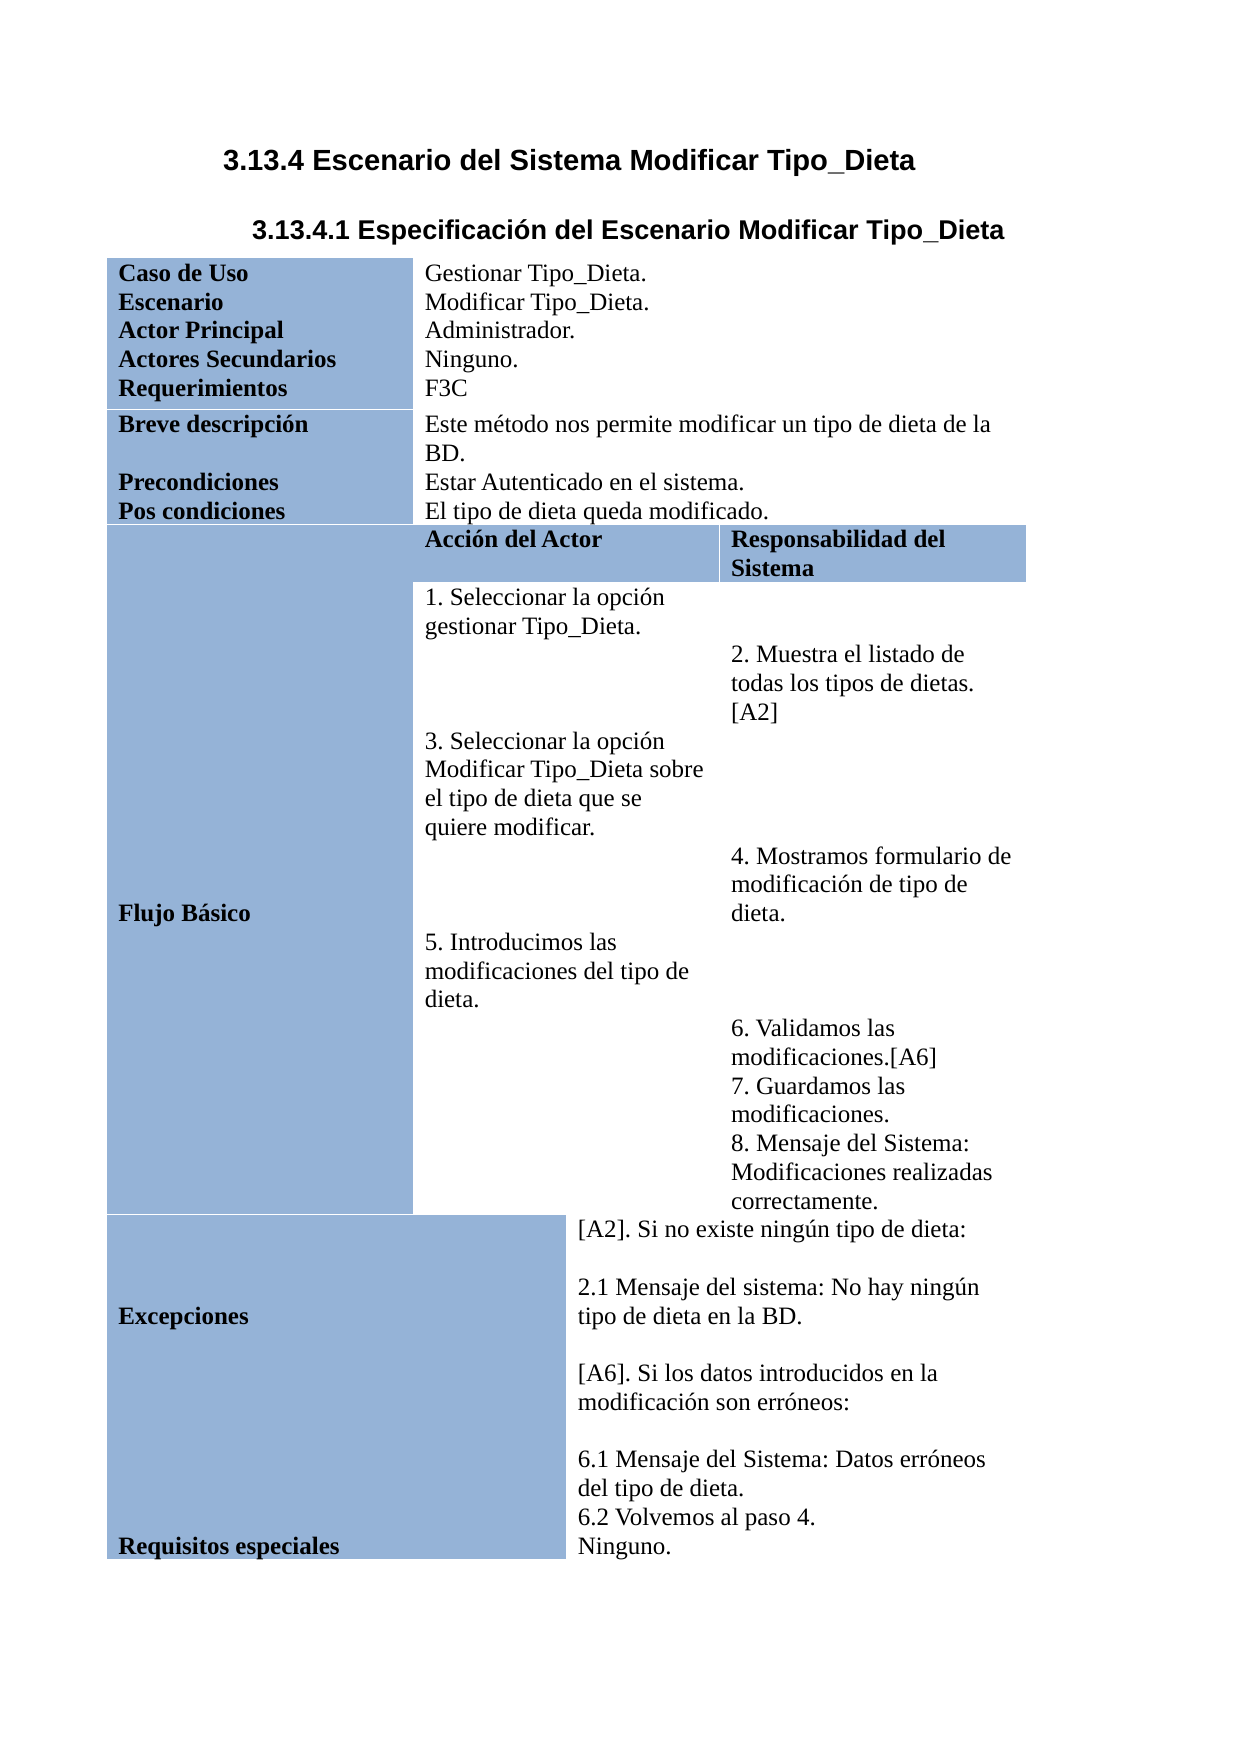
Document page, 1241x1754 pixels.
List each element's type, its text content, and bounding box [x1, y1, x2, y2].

table_cell Requisitos especiales [107, 1531, 566, 1559]
table_cell [413, 841, 719, 927]
table_cell Actor Principal [107, 315, 413, 344]
table_cell [413, 1013, 719, 1071]
table_cell Escenario [107, 287, 413, 315]
table_cell Modificar Tipo_Dieta. [413, 287, 1026, 315]
subtitle Escenario del Sistema Modificar Tipo_Dieta [215, 143, 1122, 177]
table_cell 6. Validamos las modificaciones.[A6] [720, 1013, 1026, 1071]
table_cell [413, 1071, 719, 1128]
table_cell Este método nos permite modificar un tipo de dieta de la BD. [413, 410, 1026, 467]
list Especificación del Escenario Modificar Tipo_Dieta [244, 214, 1122, 245]
table_cell 5. Introducimos las modificaciones del tipo de dieta. [413, 927, 719, 1013]
table_cell [413, 1128, 719, 1214]
table_cell Pos condiciones [107, 496, 413, 524]
table_cell [720, 927, 1026, 1013]
table_cell F3C [413, 373, 1026, 409]
table_cell Flujo Básico [107, 525, 413, 1214]
table_cell [413, 640, 719, 726]
table_cell Responsabilidad del Sistema [720, 525, 1026, 582]
table_cell Ninguno. [413, 344, 1026, 373]
table_cell 3. Seleccionar la opción Modificar Tipo_Dieta sobre el tipo de dieta que se quiere modificar. [413, 726, 719, 841]
table_cell 2. Muestra el listado de todas los tipos de dietas.[A2] [720, 640, 1026, 726]
table_cell [720, 582, 1026, 639]
table_header Gestionar Tipo_Dieta. [413, 258, 1026, 287]
table_cell 1. Seleccionar la opción gestionar Tipo_Dieta. [413, 582, 719, 639]
table_cell El tipo de dieta queda modificado. [413, 496, 1026, 524]
table_cell Acción del Actor [413, 525, 719, 582]
table_cell Actores Secundarios [107, 344, 413, 373]
table_header Excepciones [107, 1215, 566, 1531]
table_cell Estar Autenticado en el sistema. [413, 467, 1026, 496]
table_cell Requerimientos [107, 373, 413, 409]
table_cell Precondiciones [107, 467, 413, 496]
table_header [A2]. Si no existe ningún tipo de dieta: 2.1 Mensaje del sistema: No hay ningún tipo de dieta en la BD. [A6]. Si los datos introducidos en la modificación son erróneos: 6.1 Mensaje del Sistema: Datos erróneos del tipo de dieta. 6.2 Volvemos al paso 4. [566, 1215, 1026, 1531]
table_cell Ninguno. [566, 1531, 1026, 1559]
table_cell Breve descripción [107, 410, 413, 467]
table_cell Administrador. [413, 315, 1026, 344]
table_cell 8. Mensaje del Sistema: Modificaciones realizadas correctamente. [720, 1128, 1026, 1214]
table_cell 7. Guardamos las modificaciones. [720, 1071, 1026, 1128]
table_cell [720, 726, 1026, 841]
table_cell 4. Mostramos formulario de modificación de tipo de dieta. [720, 841, 1026, 927]
table_header Caso de Uso [107, 258, 413, 287]
